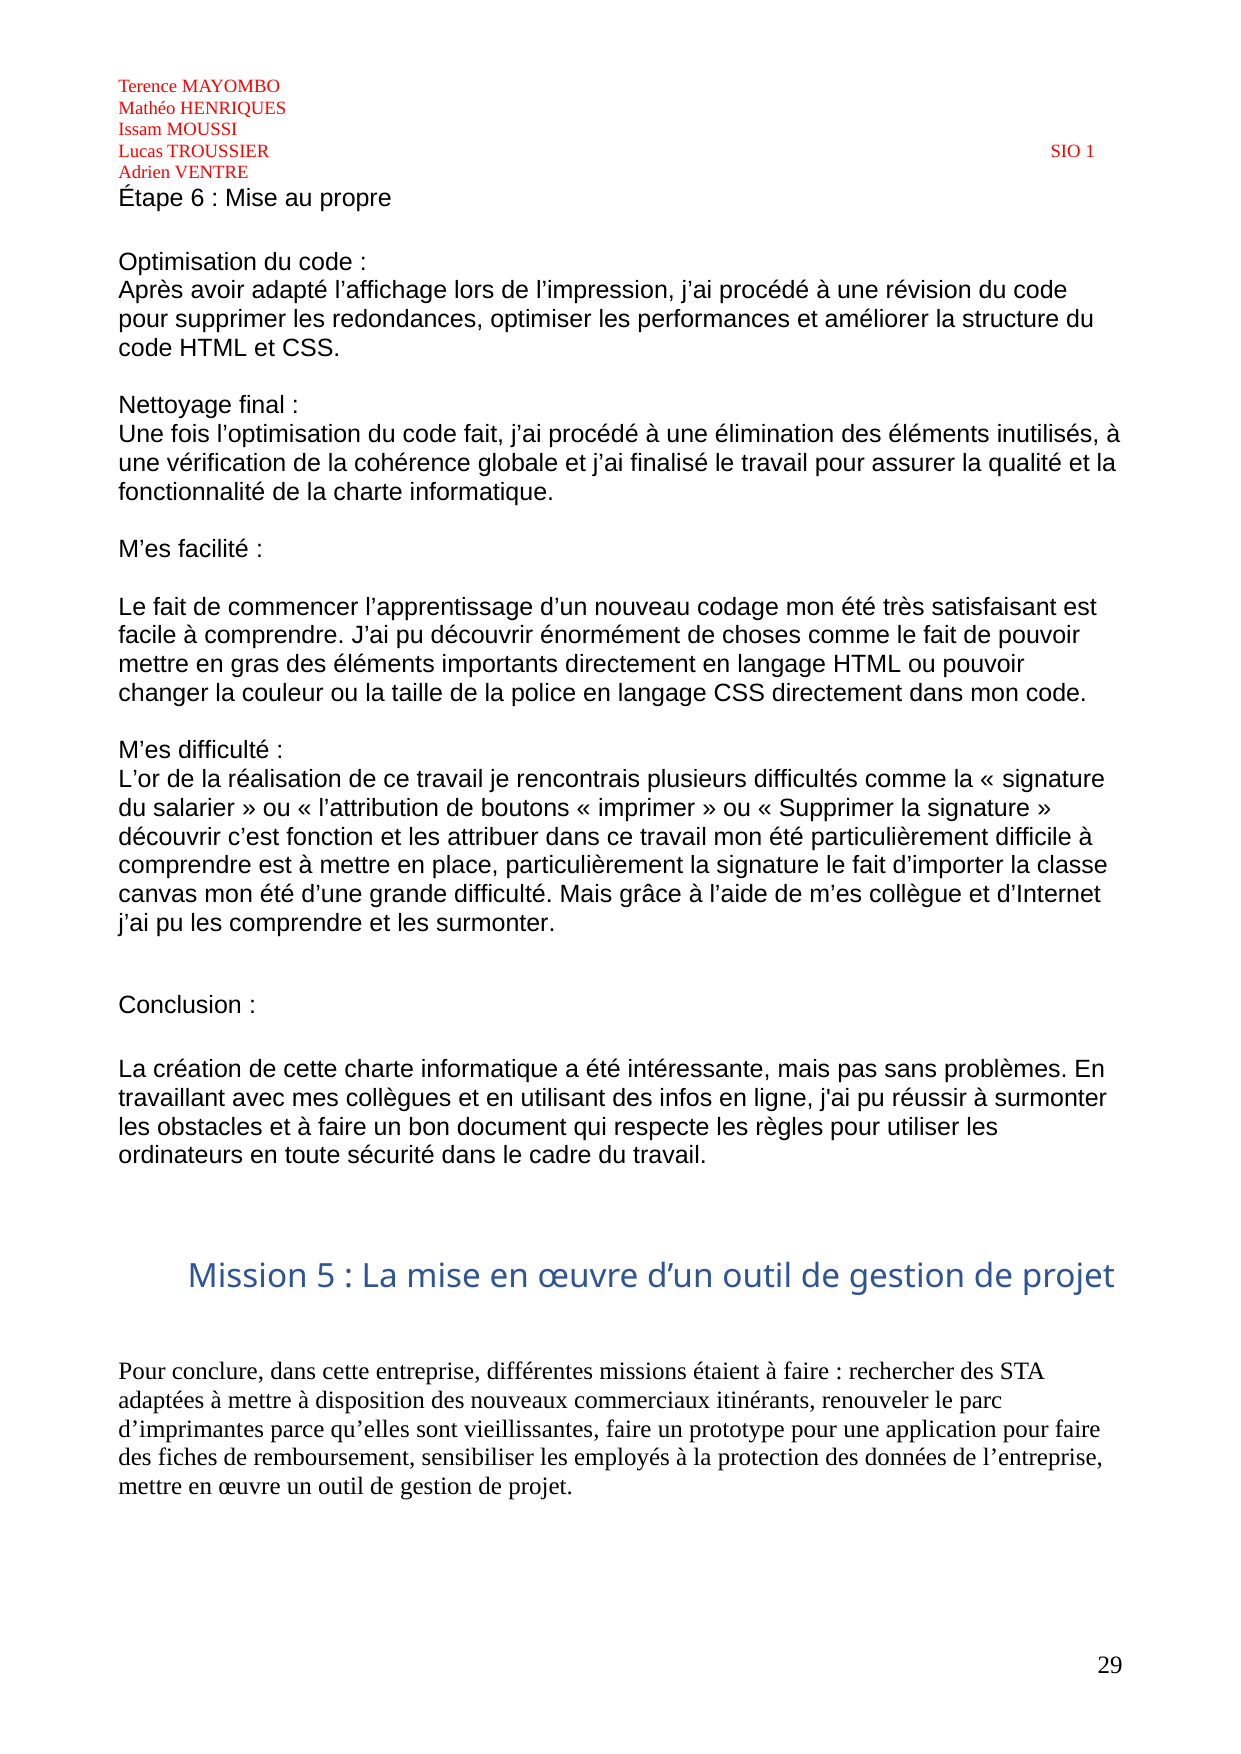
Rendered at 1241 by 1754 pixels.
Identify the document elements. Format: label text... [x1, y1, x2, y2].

text L’or de la réalisation de ce travail je rencontrais plusieurs difficultés comme la « signature du salarier » ou « l’attribution de boutons « imprimer » ou « Supprimer la signature » découvrir c’est fonction et les attribuer dans ce travail mon été particulièrement difficile à comprendre est à mettre en place, particulièrement la signature le fait d’importer la classe canvas mon été d’une grande difficulté. Mais grâce à l’aide de m’es collègue et d’Internet j’ai pu les comprendre et les surmonter. [118, 764, 1122, 937]
text Optimisation du code : [118, 247, 1122, 275]
text Pour conclure, dans cette entreprise, différentes missions étaient à faire : rechercher des STA adaptées à mettre à disposition des nouveaux commerciaux itinérants, renouveler le parc d’imprimantes parce qu’elles sont vieillissantes, faire un prototype pour une application pour faire des fiches de remboursement, sensibiliser les employés à la protection des données de l’entreprise, mettre en œuvre un outil de gestion de projet. [118, 1356, 1122, 1500]
text Après avoir adapté l’affichage lors de l’impression, j’ai procédé à une révision du code pour supprimer les redondances, optimiser les performances et améliorer la structure du code HTML et CSS. [118, 275, 1122, 362]
subtitle Mission 5 : La mise en œuvre d’un outil de gestion de projet [118, 1252, 1122, 1297]
text M’es difficulté : [118, 735, 1122, 764]
subtitle Étape 6 : Mise au propre [118, 183, 1122, 212]
text Nettoyage final : [118, 390, 1122, 419]
subtitle Conclusion : [118, 990, 1122, 1019]
text M’es facilité : [118, 534, 1122, 563]
text La création de cette charte informatique a été intéressante, mais pas sans problèmes. En travaillant avec mes collègues et en utilisant des infos en ligne, j'ai pu réussir à surmonter les obstacles et à faire un bon document qui respecte les règles pour utiliser les ordinateurs en toute sécurité dans le cadre du travail. [118, 1054, 1122, 1169]
text Le fait de commencer l’apprentissage d’un nouveau codage mon été très satisfaisant est facile à comprendre. J’ai pu découvrir énormément de choses comme le fait de pouvoir mettre en gras des éléments importants directement en langage HTML ou pouvoir changer la couleur ou la taille de la police en langage CSS directement dans mon code. [118, 592, 1122, 707]
text Une fois l’optimisation du code fait, j’ai procédé à une élimination des éléments inutilisés, à une vérification de la cohérence globale et j’ai finalisé le travail pour assurer la qualité et la fonctionnalité de la charte informatique. [118, 419, 1122, 505]
